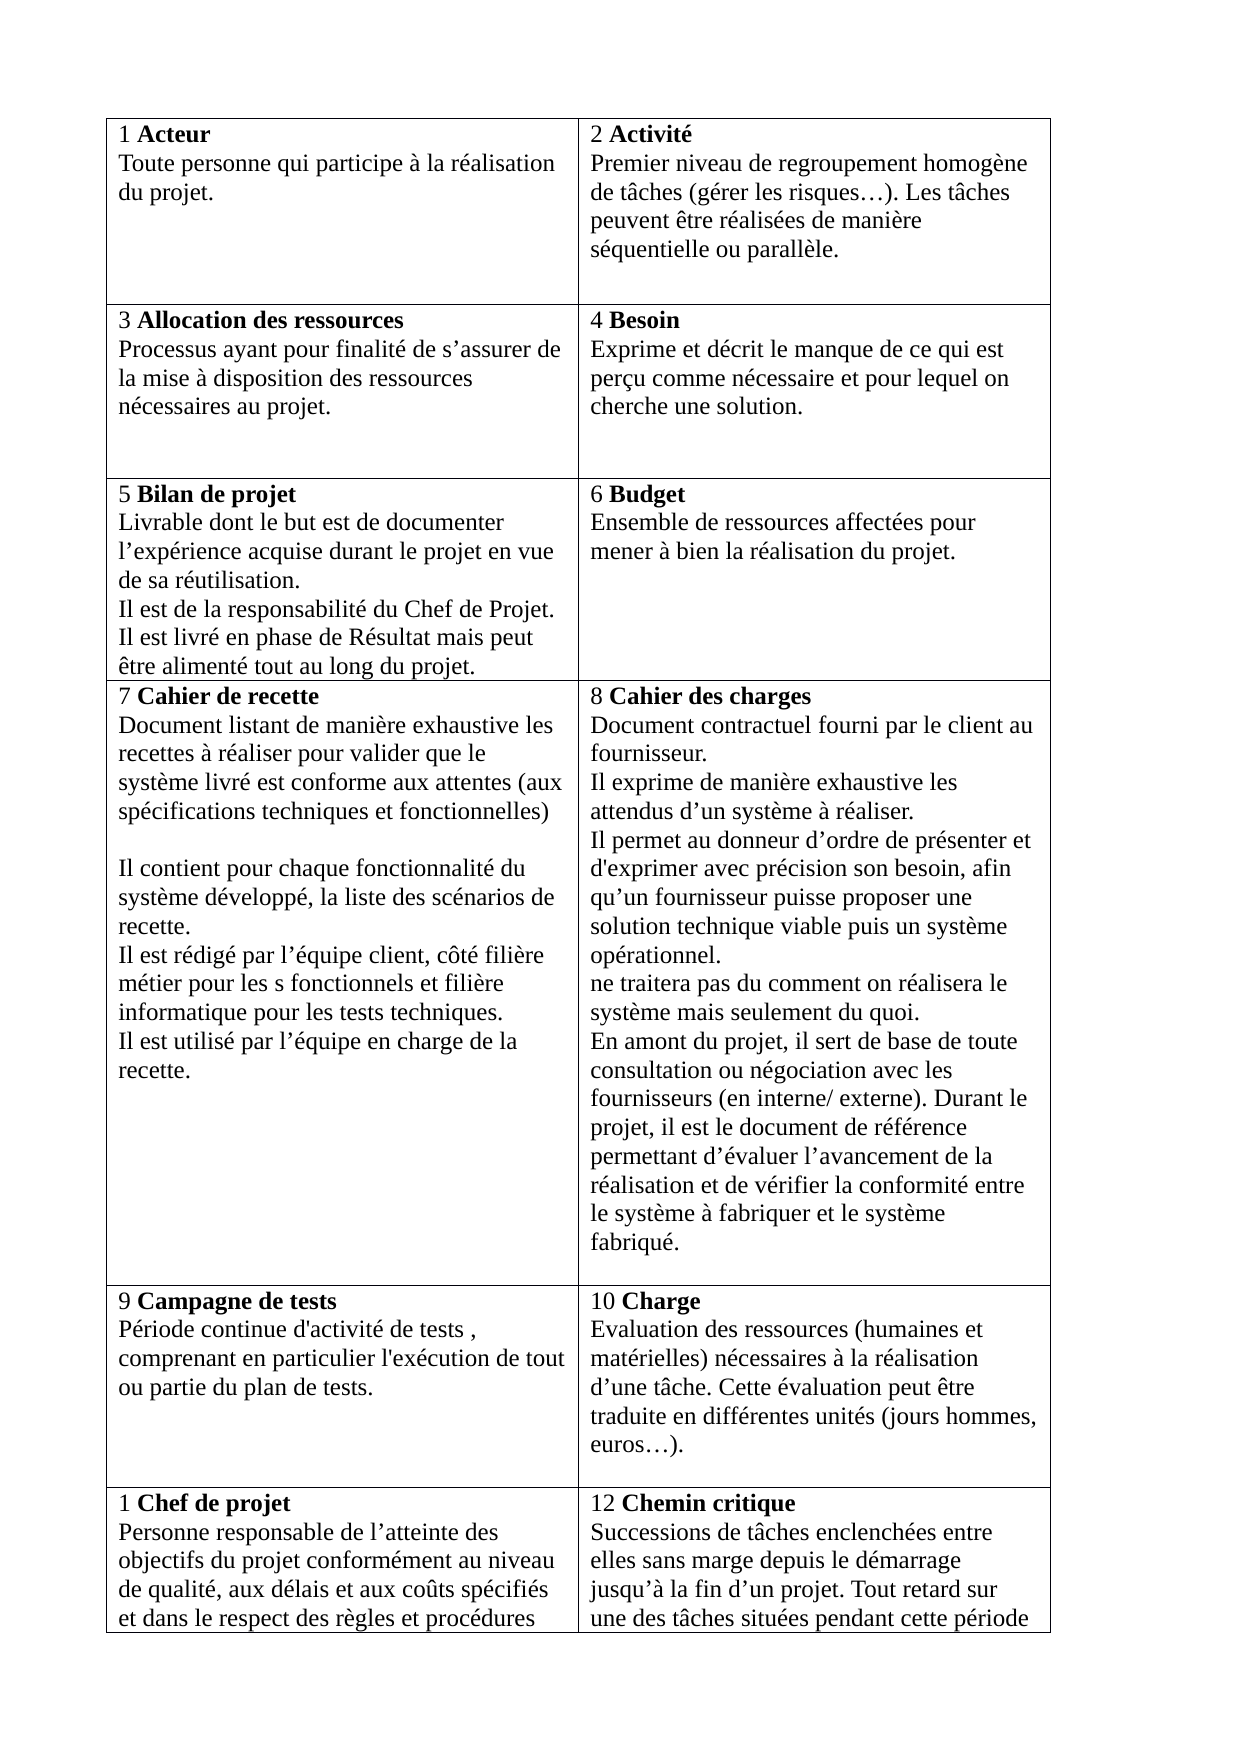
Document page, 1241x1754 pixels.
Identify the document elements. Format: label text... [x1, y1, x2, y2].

table_cell 6 Budget Ensemble de ressources affectées pour mener à bien la réalisation du projet. [579, 479, 1050, 680]
table_cell 10 Charge Evaluation des ressources (humaines et matérielles) nécessaires à la réalisation d’une tâche. Cette évaluation peut être traduite en différentes unités (jours hommes, euros…). [579, 1286, 1050, 1487]
table_cell 1 Chef de projet Personne responsable de l’atteinte des objectifs du projet conformément au niveau de qualité, aux délais et aux coûts spécifiés et dans le respect des règles et procédures [107, 1488, 578, 1632]
table_cell 7 Cahier de recette Document listant de manière exhaustive les recettes à réaliser pour valider que le système livré est conforme aux attentes (aux spécifications techniques et fonctionnelles) Il contient pour chaque fonctionnalité du système développé, la liste des scénarios de recette. Il est rédigé par l’équipe client, côté filière métier pour les s fonctionnels et filière informatique pour les tests techniques. Il est utilisé par l’équipe en charge de la recette. [107, 681, 578, 1285]
table_cell 3 Allocation des ressources Processus ayant pour finalité de s’assurer de la mise à disposition des ressources nécessaires au projet. [107, 305, 578, 478]
table_cell 12 Chemin critique Successions de tâches enclenchées entre elles sans marge depuis le démarrage jusqu’à la fin d’un projet. Tout retard sur une des tâches situées pendant cette période [579, 1488, 1050, 1632]
table_header 2 Activité Premier niveau de regroupement homogène de tâches (gérer les risques…). Les tâches peuvent être réalisées de manière séquentielle ou parallèle. [579, 119, 1050, 304]
table_cell 8 Cahier des charges Document contractuel fourni par le client au fournisseur. Il exprime de manière exhaustive les attendus d’un système à réaliser. Il permet au donneur d’ordre de présenter et d'exprimer avec précision son besoin, afin qu’un fournisseur puisse proposer une solution technique viable puis un système opérationnel. ne traitera pas du comment on réalisera le système mais seulement du quoi. En amont du projet, il sert de base de toute consultation ou négociation avec les fournisseurs (en interne/ externe). Durant le projet, il est le document de référence permettant d’évaluer l’avancement de la réalisation et de vérifier la conformité entre le système à fabriquer et le système fabriqué. [579, 681, 1050, 1285]
table_cell 5 Bilan de projet Livrable dont le but est de documenter l’expérience acquise durant le projet en vue de sa réutilisation. Il est de la responsabilité du Chef de Projet. Il est livré en phase de Résultat mais peut être alimenté tout au long du projet. [107, 479, 578, 680]
table_cell 9 Campagne de tests Période continue d'activité de tests , comprenant en particulier l'exécution de tout ou partie du plan de tests. [107, 1286, 578, 1487]
table_header 1 Acteur Toute personne qui participe à la réalisation du projet. [107, 119, 578, 304]
table_cell 4 Besoin Exprime et décrit le manque de ce qui est perçu comme nécessaire et pour lequel on cherche une solution. [579, 305, 1050, 478]
